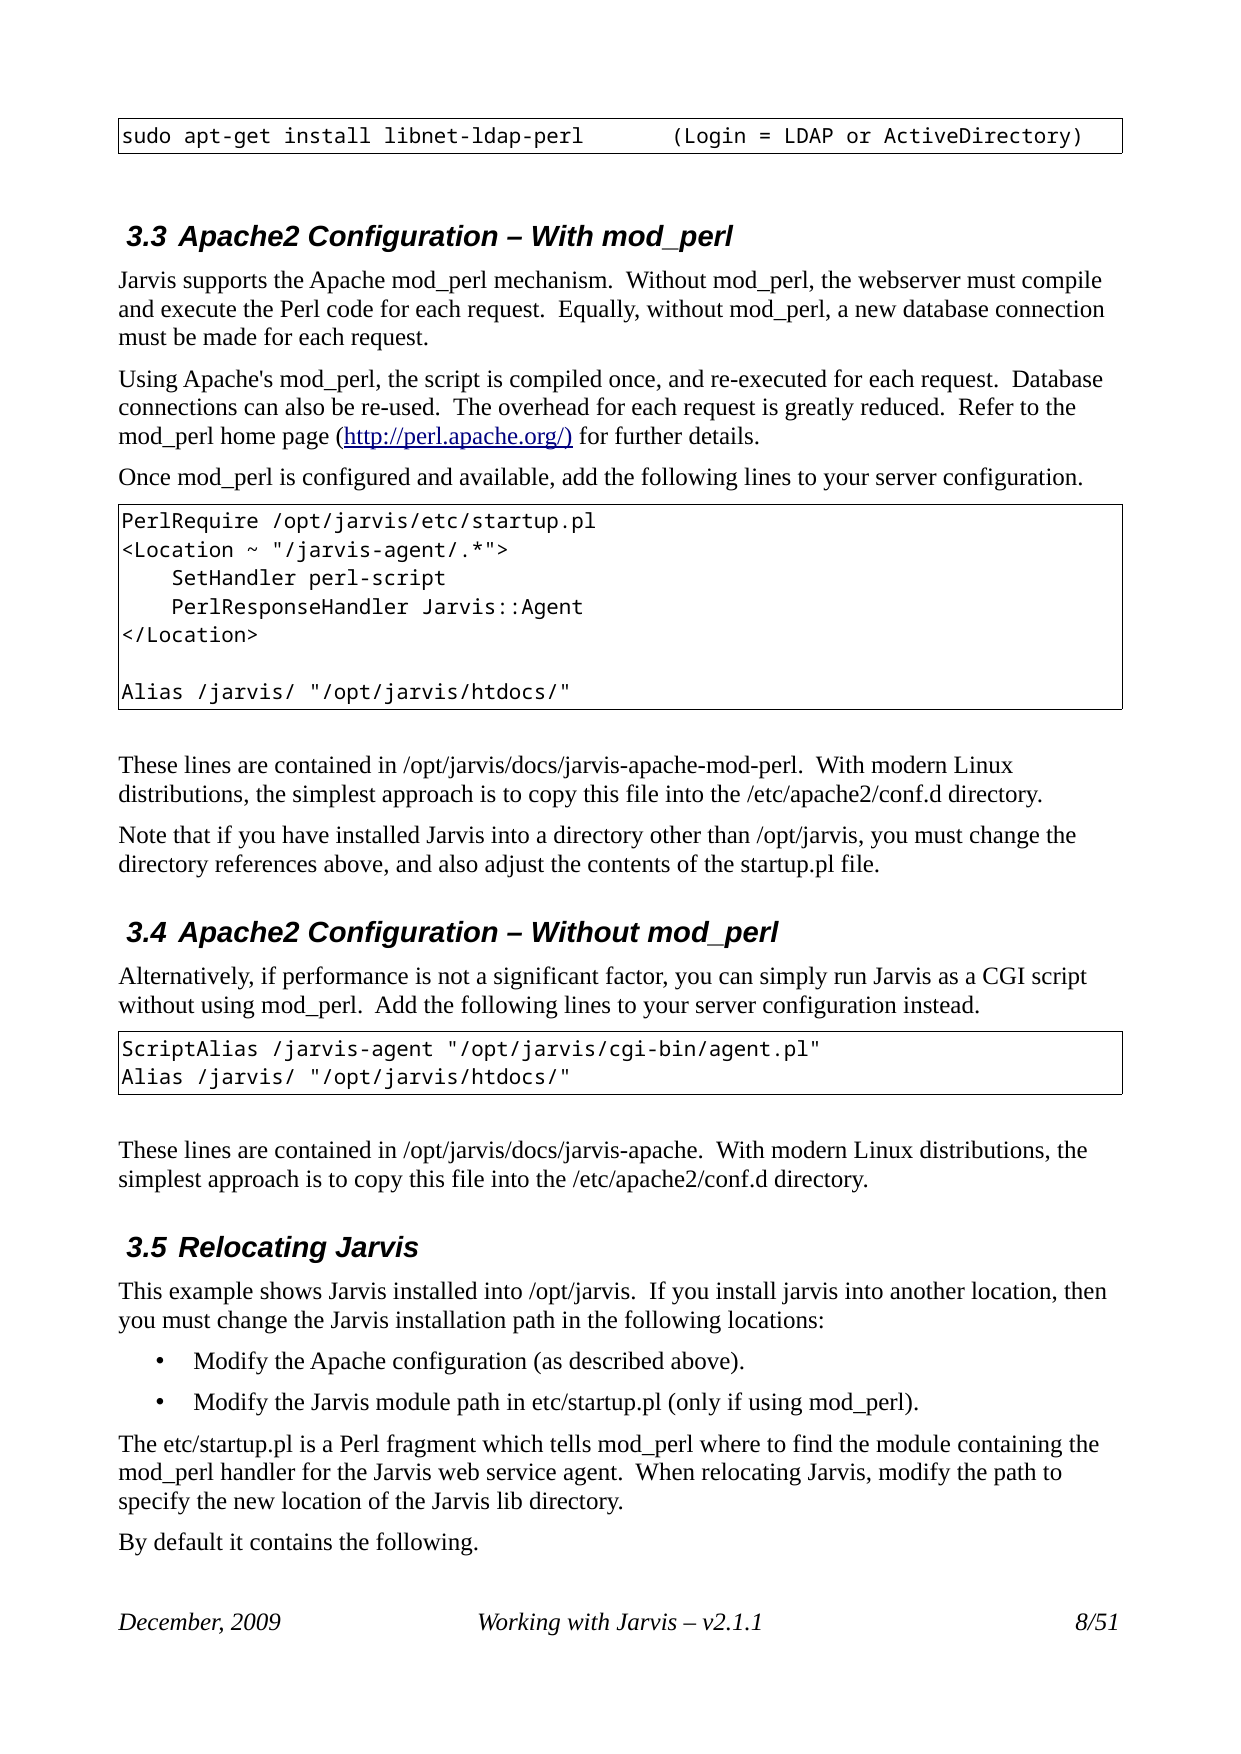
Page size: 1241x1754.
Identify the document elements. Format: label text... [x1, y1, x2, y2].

text </Location> [119, 617, 1122, 649]
text Alias /jarvis/ "/opt/jarvis/htdocs/" [119, 1059, 1122, 1094]
text ScriptAlias /jarvis-agent "/opt/jarvis/cgi-bin/agent.pl" [119, 1032, 1122, 1059]
text This example shows Jarvis installed into /opt/jarvis. If you install jarvis into another location, then you must change the Jarvis installation path in the following locations: [118, 1276, 1122, 1334]
text These lines are contained in /opt/jarvis/docs/jarvis-apache-mod-perl. With modern Linux distributions, the simplest approach is to copy this file into the /etc/apache2/conf.d directory. [118, 750, 1122, 807]
subtitle Relocating Jarvis [118, 1230, 1122, 1264]
text Alias /jarvis/ "/opt/jarvis/htdocs/" [119, 674, 1122, 709]
text Jarvis supports the Apache mod_perl mechanism. Without mod_perl, the webserver must compile and execute the Perl code for each request. Equally, without mod_perl, a new database connection must be made for each request. [118, 265, 1122, 351]
subtitle Apache2 Configuration – With mod_perl [118, 219, 1122, 252]
text Note that if you have installed Jarvis into a directory other than /opt/jarvis, you must change the directory references above, and also adjust the contents of the startup.pl file. [118, 820, 1122, 877]
text <Location ~ "/jarvis-agent/.*"> [119, 532, 1122, 561]
subtitle Apache2 Configuration – Without mod_perl [118, 915, 1122, 948]
text These lines are contained in /opt/jarvis/docs/jarvis-apache. With modern Linux distributions, the simplest approach is to copy this file into the /etc/apache2/conf.d directory. [118, 1135, 1122, 1193]
text sudo apt-get install libnet-ldap-perl (Login = LDAP or ActiveDirectory) [119, 119, 1122, 153]
text Using Apache's mod_perl, the script is compiled once, and re-executed for each request. Database connections can also be re-used. The overhead for each request is greatly reduced. Refer to the mod_perl home page (http://perl.apache.org/) for further details. [118, 364, 1122, 450]
text The etc/startup.pl is a Perl fragment which tells mod_perl where to find the module containing the mod_perl handler for the Jarvis web service agent. When relocating Jarvis, modify the path to specify the new location of the Jarvis lib directory. [118, 1429, 1122, 1515]
text PerlRequire /opt/jarvis/etc/startup.pl [119, 505, 1122, 532]
text PerlResponseHandler Jarvis::Agent [119, 589, 1122, 617]
text SetHandler perl-script [119, 561, 1122, 589]
text Alternatively, if performance is not a significant factor, you can simply run Jarvis as a CGI script without using mod_perl. Add the following lines to your server configuration instead. [118, 961, 1122, 1018]
text Once mod_perl is configured and available, add the following lines to your server configuration. [118, 462, 1122, 491]
list Modify the Apache configuration (as described above). [156, 1346, 1122, 1375]
list Modify the Jarvis module path in etc/startup.pl (only if using mod_perl). [156, 1387, 1122, 1416]
text By default it contains the following. [118, 1527, 1122, 1556]
